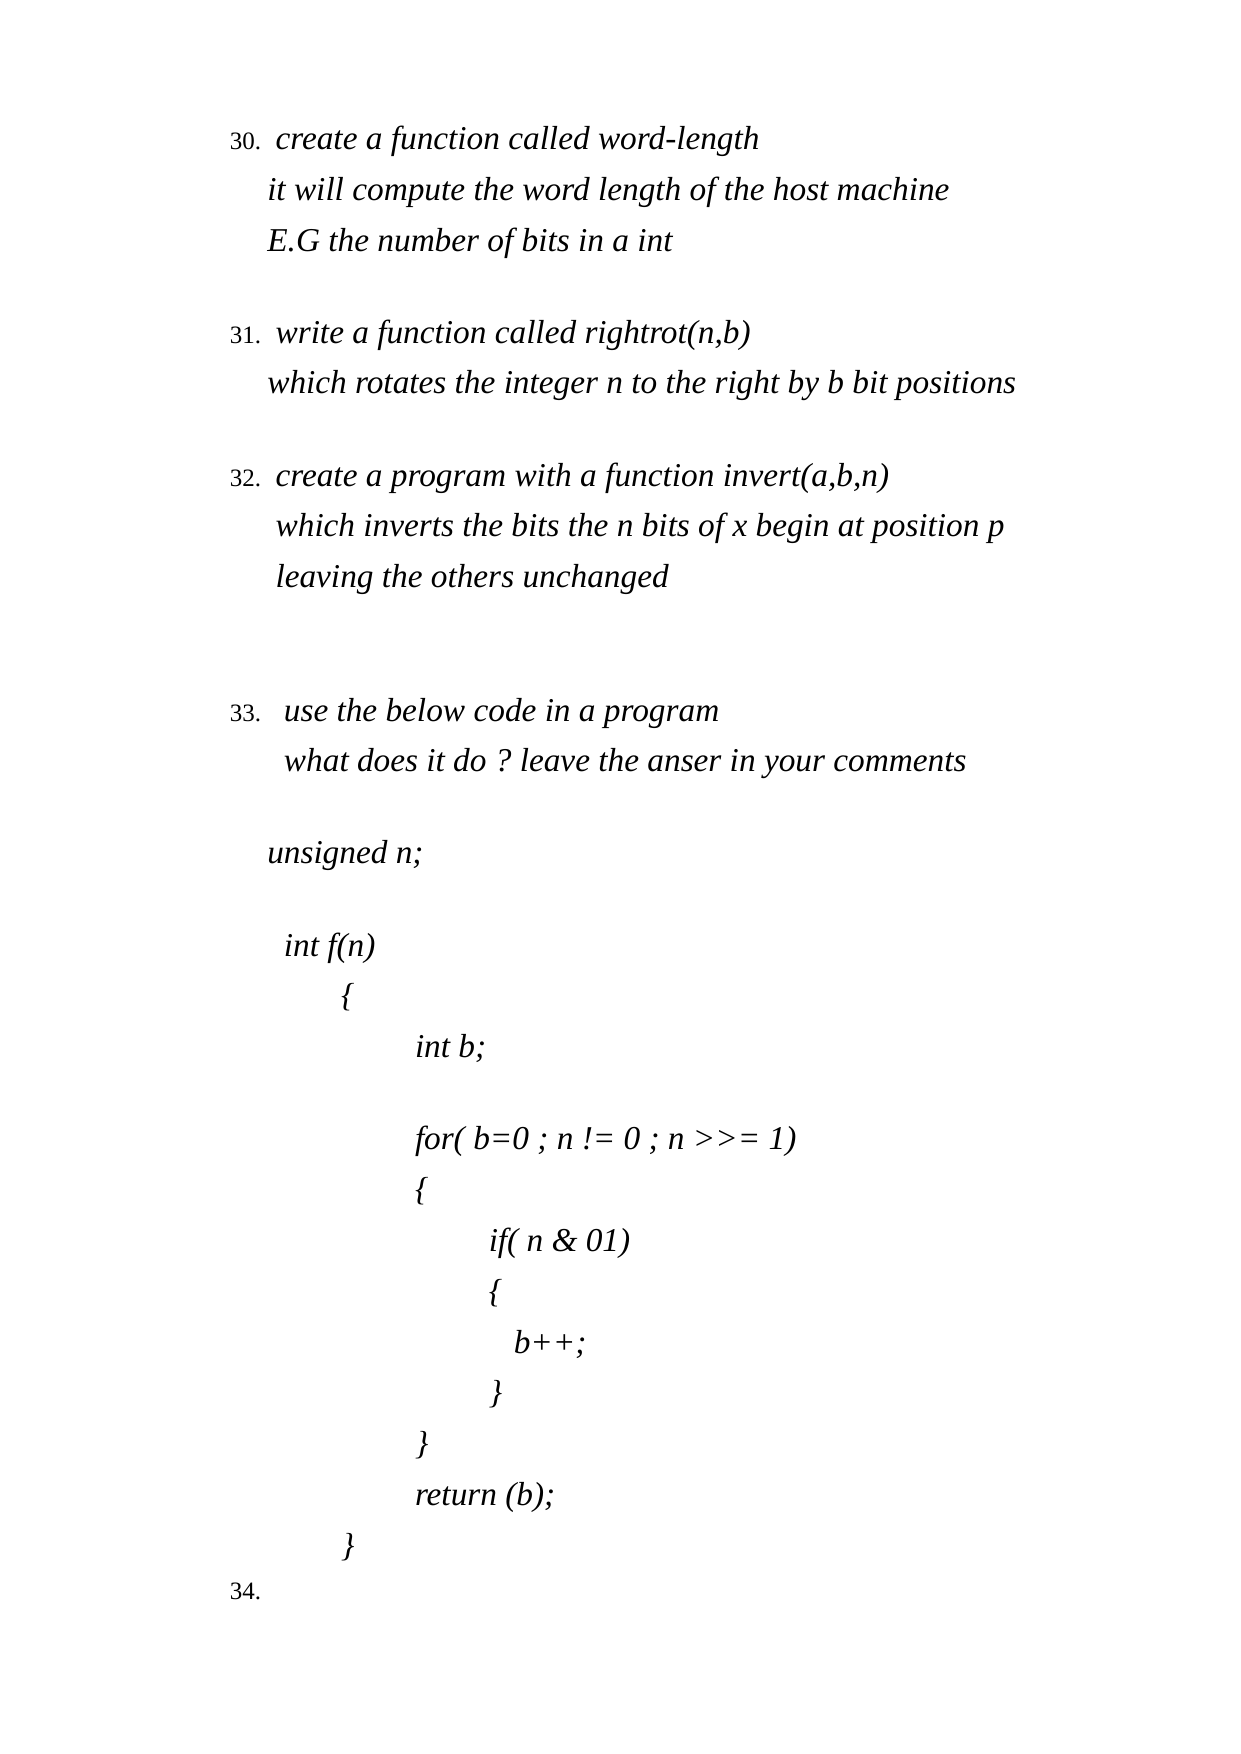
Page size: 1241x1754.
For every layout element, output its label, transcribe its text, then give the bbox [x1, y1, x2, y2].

list { [229, 976, 1122, 1014]
list int b; [229, 1026, 1122, 1065]
list b++; [229, 1322, 1122, 1360]
list leaving the others unchanged [229, 556, 1122, 595]
list } [229, 1373, 1122, 1411]
list what does it do ? leave the anser in your comments [229, 741, 1122, 779]
list for( b=0 ; n != 0 ; n >>= 1) [229, 1118, 1122, 1157]
list write a function called rightrot(n,b) [229, 312, 1122, 350]
list create a program with a function invert(a,b,n) [229, 455, 1122, 493]
list } [229, 1525, 1122, 1563]
list if( n & 01) [229, 1220, 1122, 1258]
list E.G the number of bits in a int [229, 220, 1122, 258]
list int f(n) [229, 925, 1122, 963]
list return (b); [229, 1474, 1122, 1513]
list } [229, 1423, 1122, 1462]
list create a function called word-length [229, 118, 1122, 156]
list which inverts the bits the n bits of x begin at position p [229, 506, 1122, 544]
list use the below code in a program [229, 690, 1122, 728]
list { [229, 1271, 1122, 1309]
list it will compute the word length of the host machine [229, 169, 1122, 207]
list unsigned n; [229, 833, 1122, 871]
list which rotates the integer n to the right by b bit positions [229, 363, 1122, 401]
list { [229, 1169, 1122, 1208]
